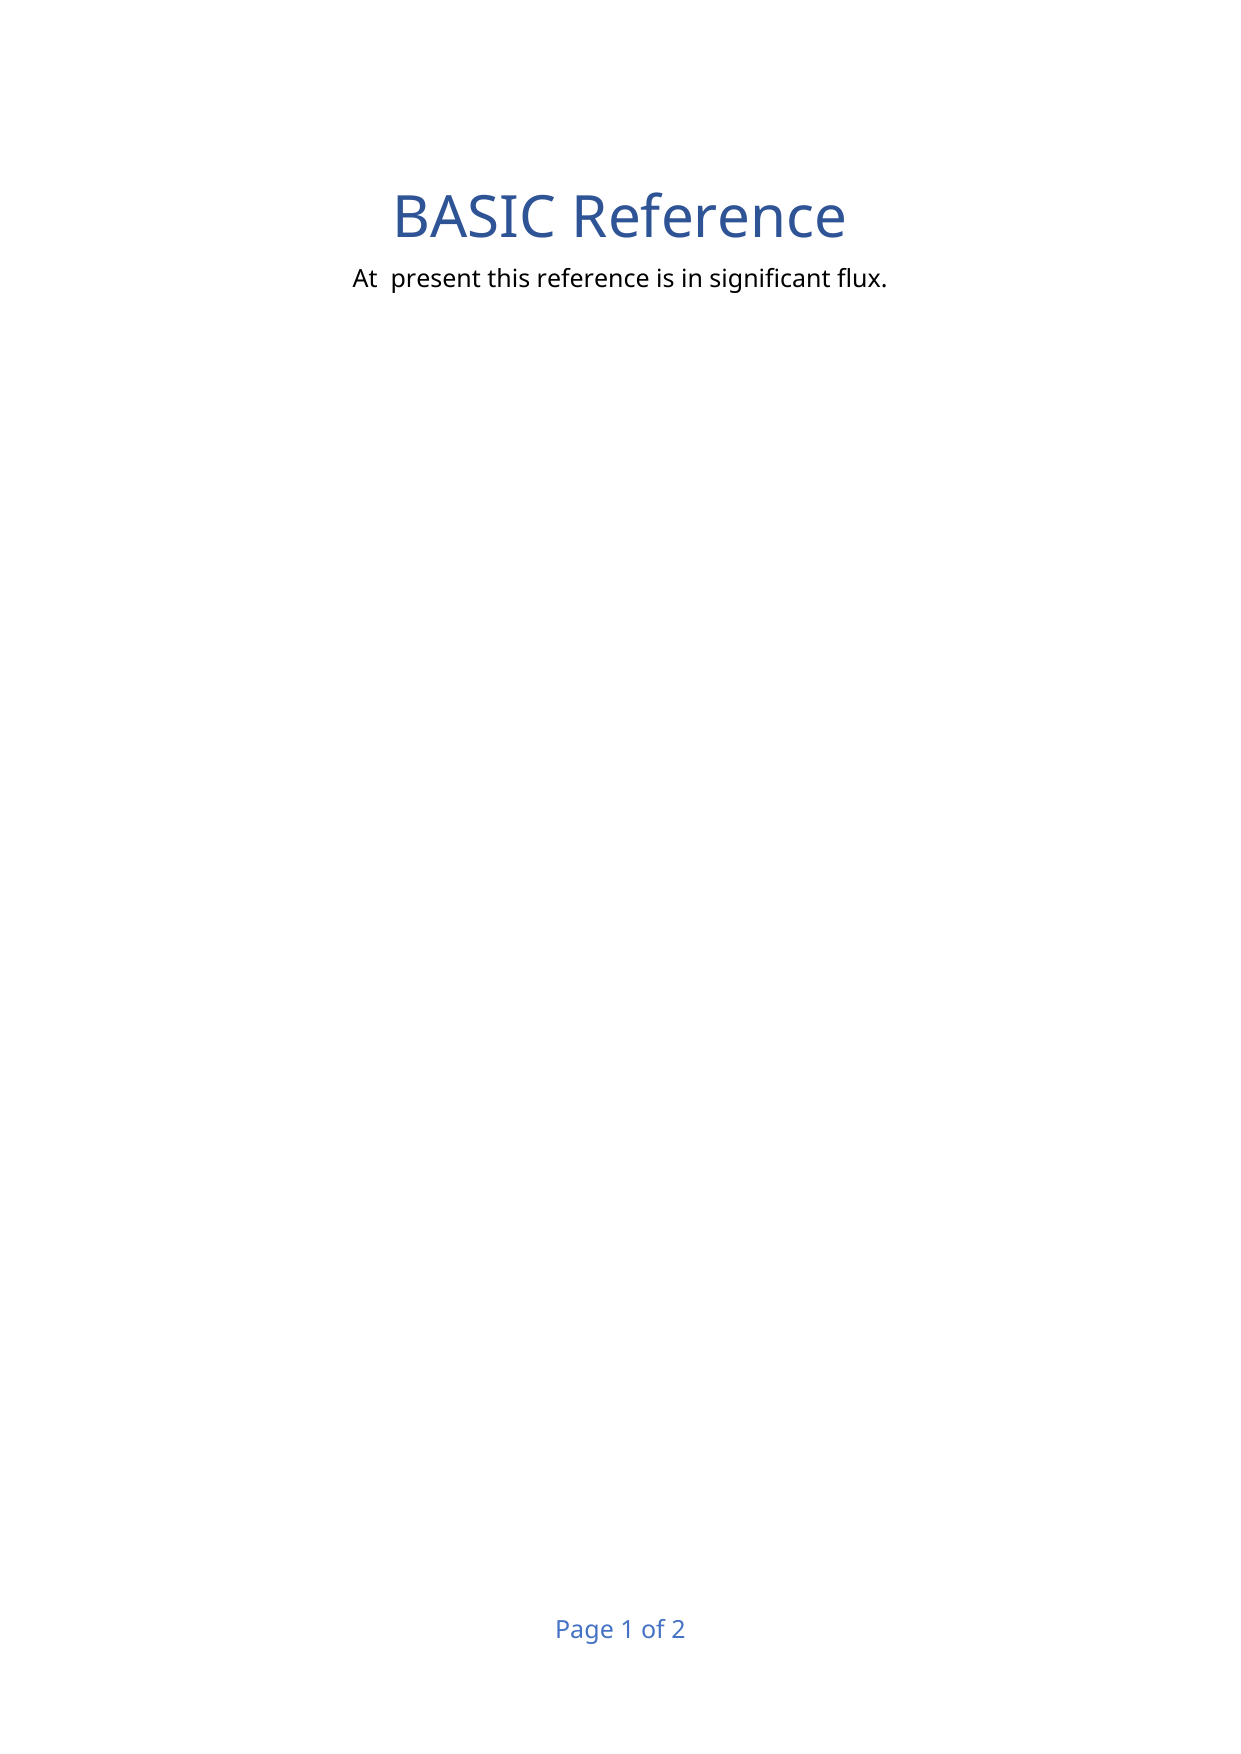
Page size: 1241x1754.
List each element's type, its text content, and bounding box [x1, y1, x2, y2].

text At present this reference is in significant flux. [150, 261, 1090, 295]
subtitle BASIC Reference [150, 175, 1090, 254]
